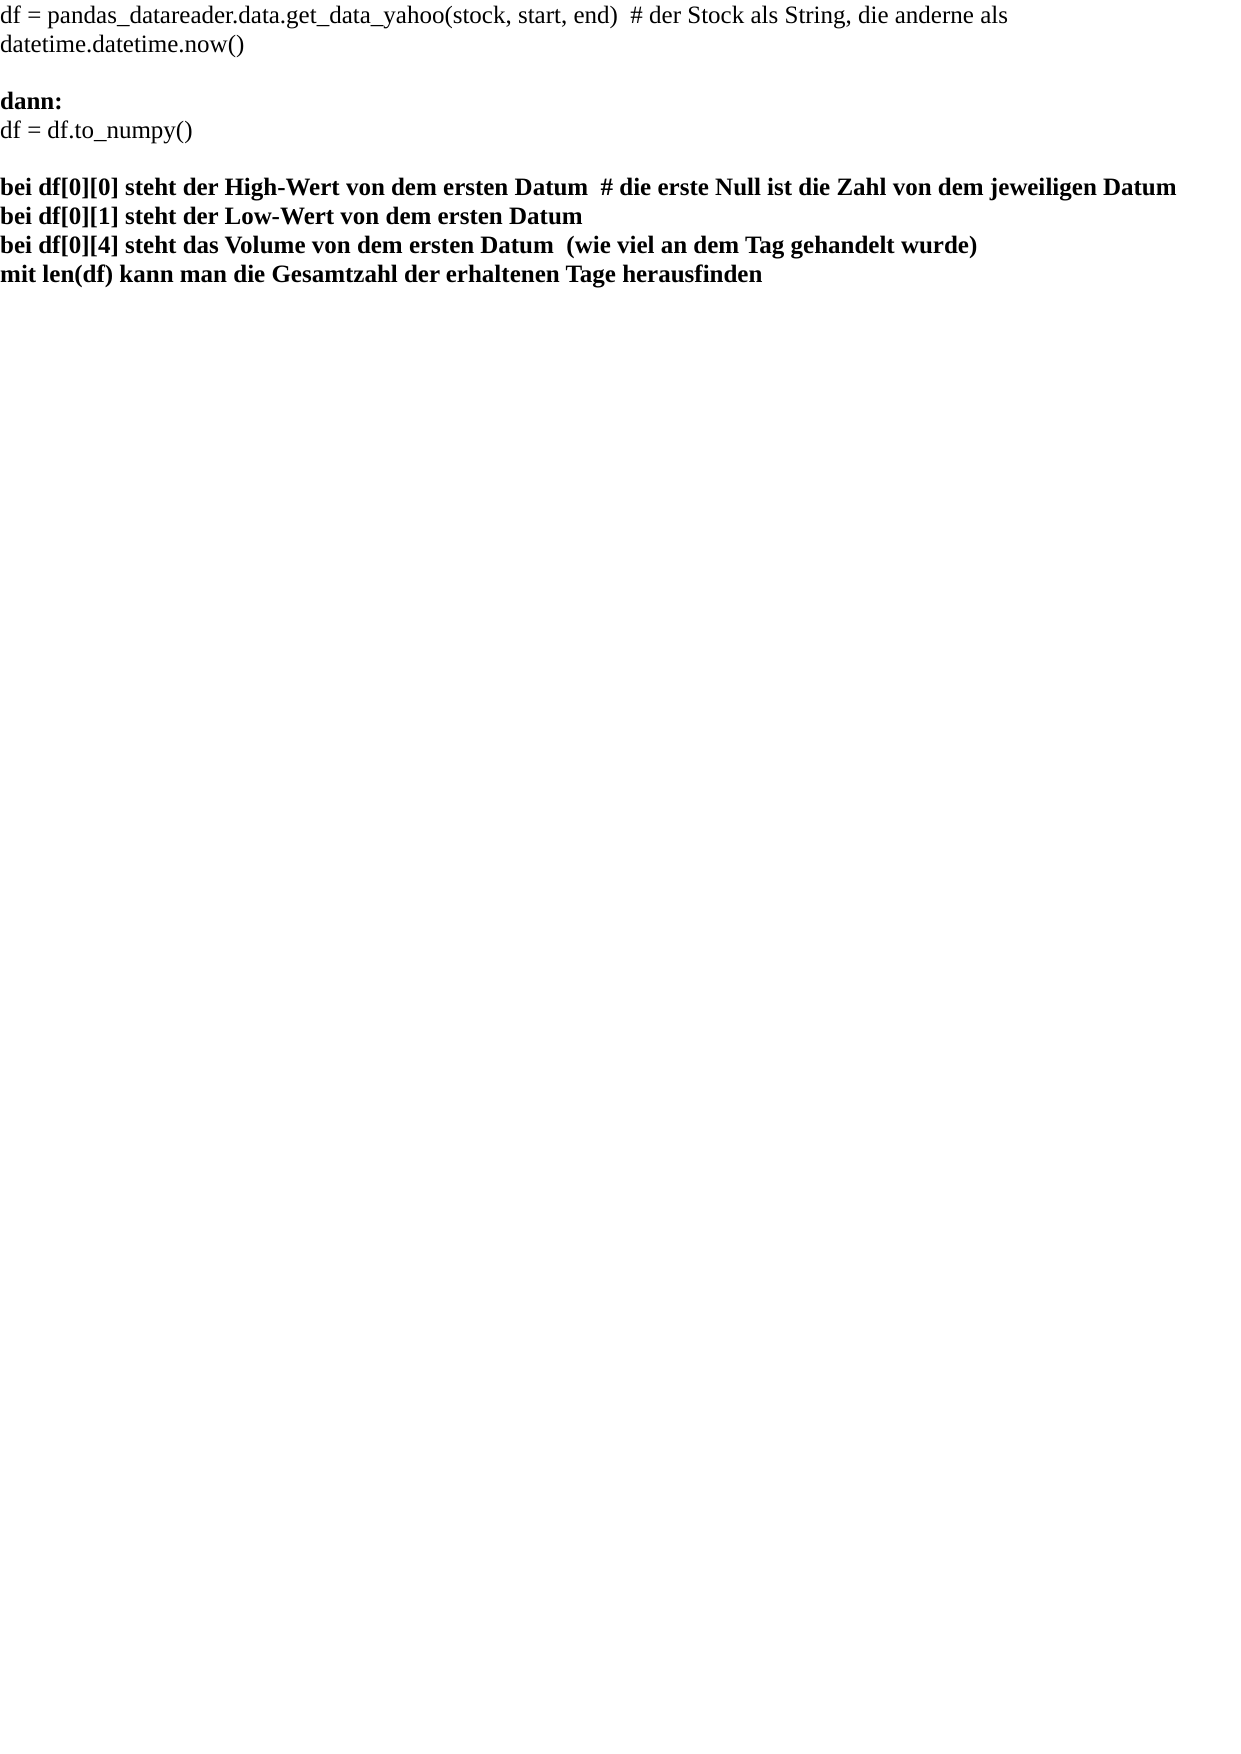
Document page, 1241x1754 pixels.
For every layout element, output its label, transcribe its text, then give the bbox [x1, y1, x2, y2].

text bei df[0][0] steht der High-Wert von dem ersten Datum # die erste Null ist die Zahl von dem jeweiligen Datum [0, 172, 1240, 201]
text bei df[0][1] steht der Low-Wert von dem ersten Datum [0, 201, 1240, 230]
text dann: [0, 86, 1240, 115]
text df = df.to_numpy() [0, 115, 1240, 144]
text df = pandas_datareader.data.get_data_yahoo(stock, start, end) # der Stock als String, die anderne als datetime.datetime.now() [0, 0, 1240, 57]
text bei df[0][4] steht das Volume von dem ersten Datum (wie viel an dem Tag gehandelt wurde) [0, 230, 1240, 259]
text mit len(df) kann man die Gesamtzahl der erhaltenen Tage herausfinden [0, 259, 1240, 287]
